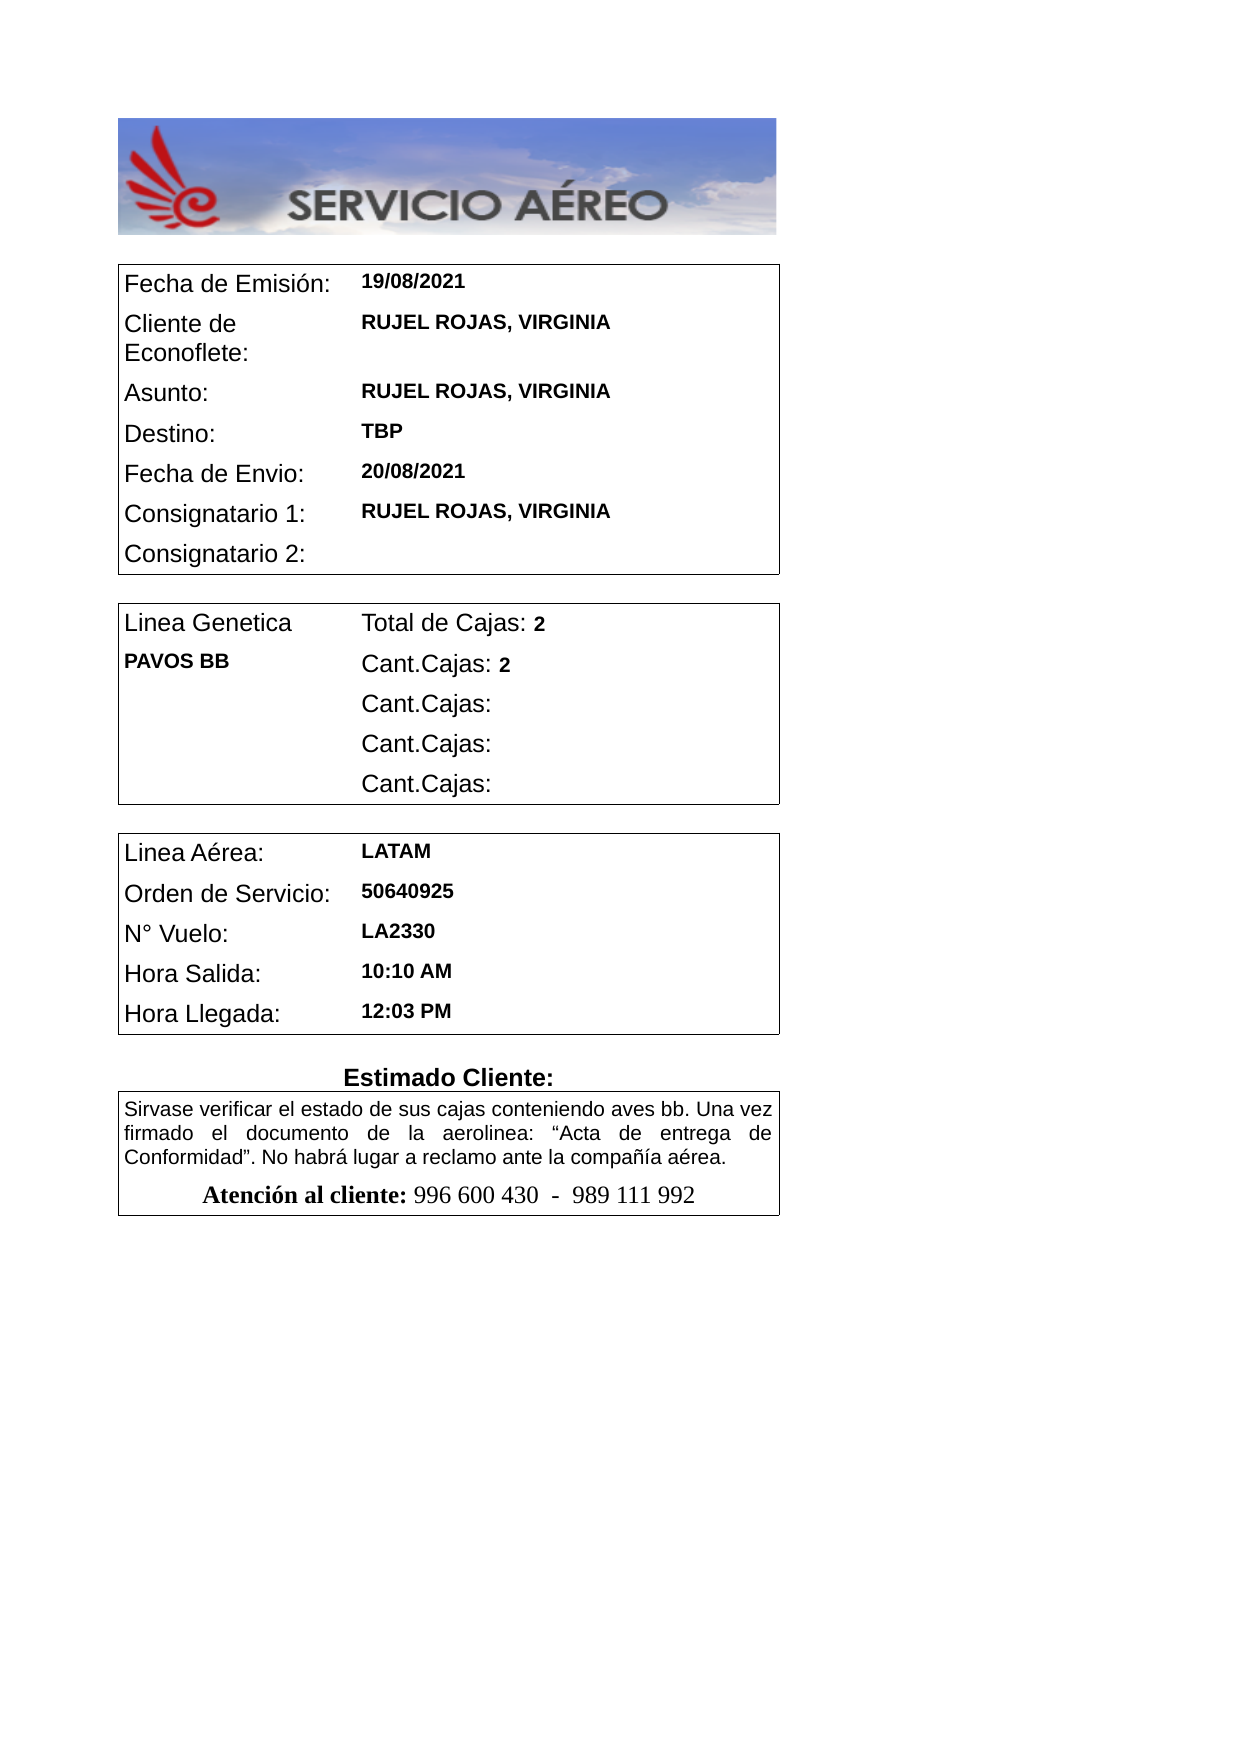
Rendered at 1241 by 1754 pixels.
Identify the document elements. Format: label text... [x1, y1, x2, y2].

table_cell Total de Cajas: 2 [356, 604, 779, 643]
table_cell 10:10 AM [356, 953, 779, 993]
table_cell PAVOS BB [119, 643, 356, 683]
table_cell Consignatario 2: [119, 534, 356, 574]
table_cell Atención al cliente: 996 600 430 - 989 111 992 [119, 1175, 779, 1215]
table_cell [119, 683, 356, 723]
table_cell RUJEL ROJAS, VIRGINIA [356, 373, 779, 413]
table_cell Consignatario 1: [119, 493, 356, 533]
table_cell [119, 764, 356, 804]
table_cell Hora Salida: [119, 953, 356, 993]
table_cell Fecha de Envio: [119, 453, 356, 493]
table_cell RUJEL ROJAS, VIRGINIA [356, 493, 779, 533]
table_cell Cant.Cajas: [356, 723, 779, 763]
table_cell Linea Genetica [119, 604, 356, 643]
table_cell LATAM [356, 834, 779, 873]
table_cell LA2330 [356, 913, 779, 953]
table_cell Destino: [119, 413, 356, 453]
table_cell Cant.Cajas: [356, 764, 779, 804]
table_cell [119, 723, 356, 763]
table_cell Cant.Cajas: 2 [356, 643, 779, 683]
table_cell Orden de Servicio: [119, 873, 356, 913]
picture [118, 118, 777, 235]
table_cell [356, 805, 779, 833]
table_cell Cliente de Econoflete: [119, 304, 356, 373]
table_cell N° Vuelo: [119, 913, 356, 953]
table_cell TBP [356, 413, 779, 453]
table_cell 50640925 [356, 873, 779, 913]
table_cell Asunto: [119, 373, 356, 413]
table_cell [356, 575, 779, 603]
table_cell Estimado Cliente: [118, 1035, 779, 1091]
table_cell Hora Llegada: [119, 994, 356, 1034]
table_cell Sirvase verificar el estado de sus cajas conteniendo aves bb. Una vez firmado el documento de la aerolinea: “Acta de entrega de Conformidad”. No habrá lugar a reclamo ante la compañía aérea. [119, 1092, 779, 1175]
table_cell 20/08/2021 [356, 453, 779, 493]
table_cell RUJEL ROJAS, VIRGINIA [356, 304, 779, 373]
table_header 19/08/2021 [356, 265, 779, 304]
table_cell [118, 575, 356, 603]
table_cell [356, 534, 779, 574]
table_cell [118, 805, 356, 833]
table_cell Linea Aérea: [119, 834, 356, 873]
table_cell 12:03 PM [356, 994, 779, 1034]
table_cell Cant.Cajas: [356, 683, 779, 723]
table_header Fecha de Emisión: [119, 265, 356, 304]
